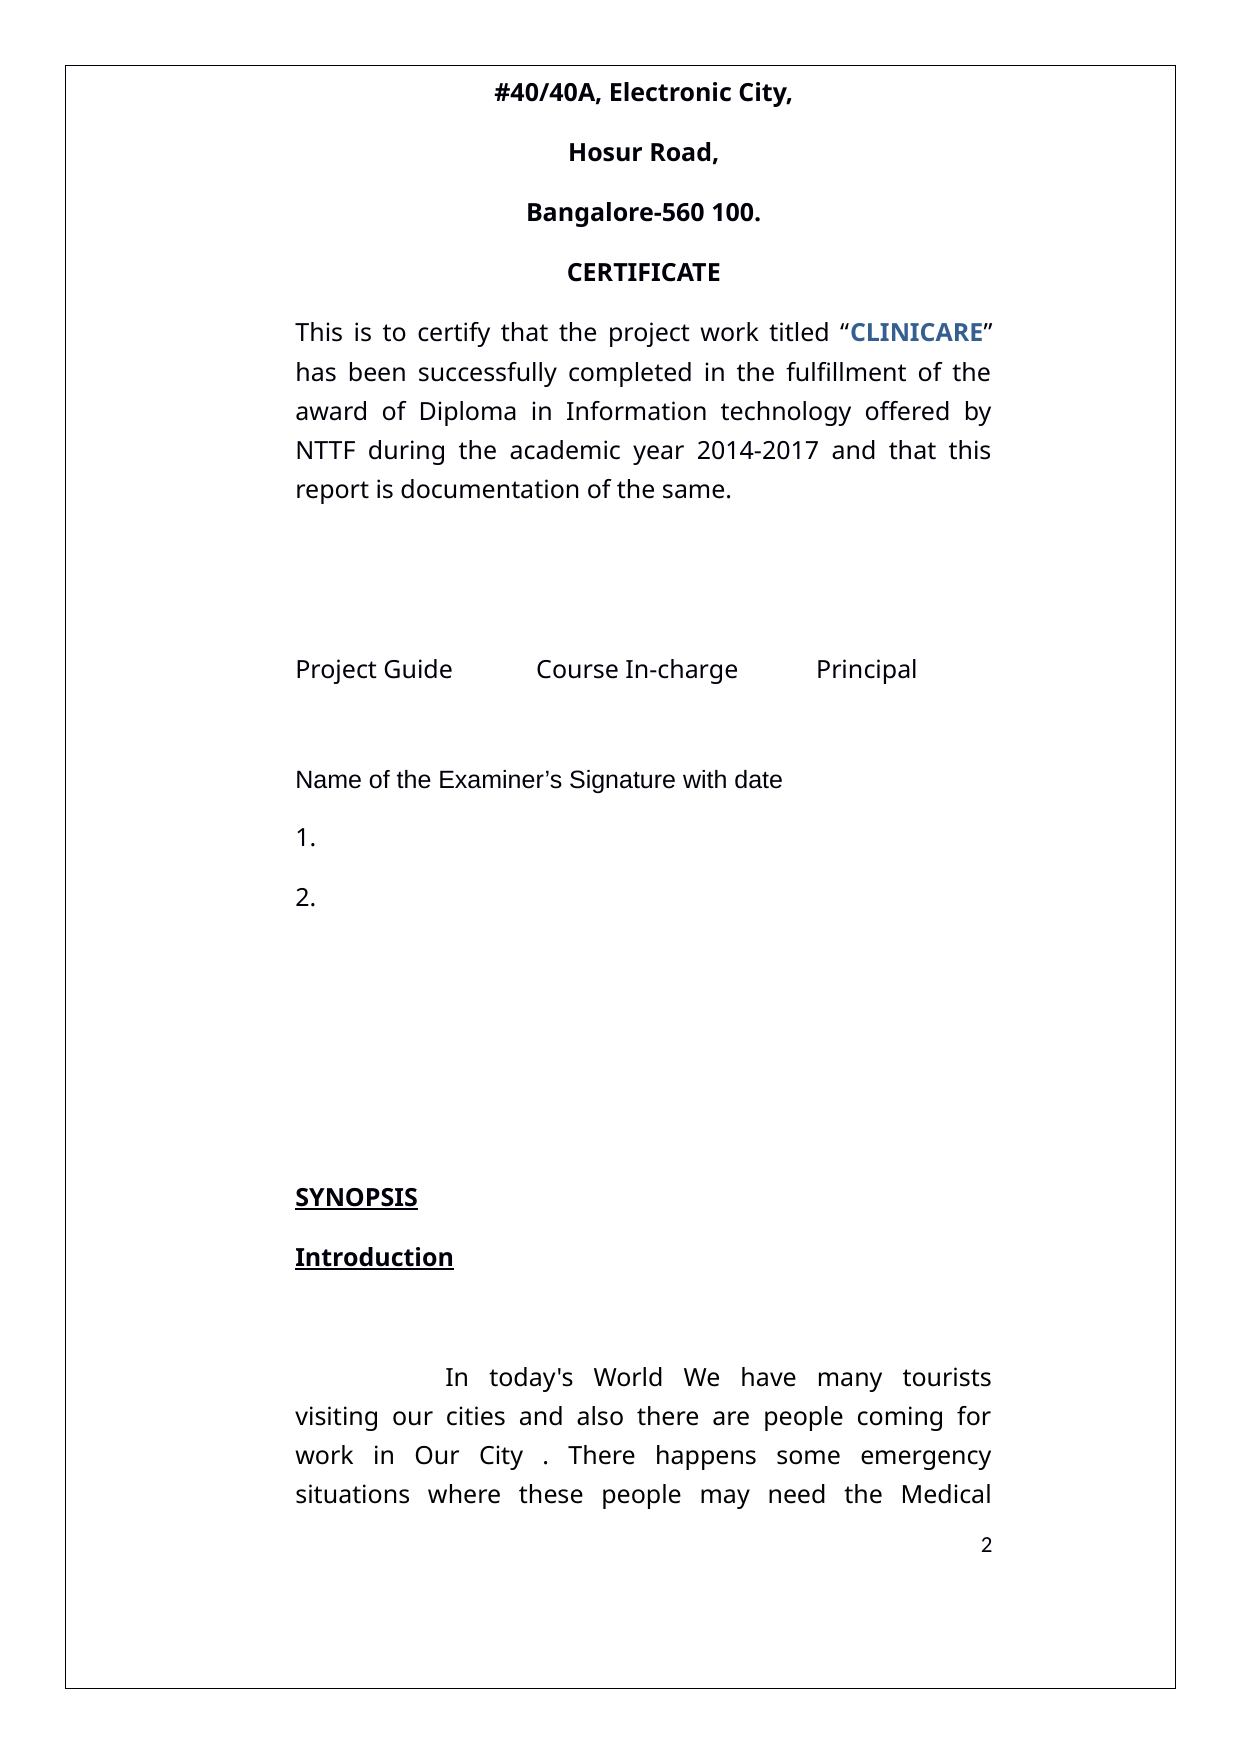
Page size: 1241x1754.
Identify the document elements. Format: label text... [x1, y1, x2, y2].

text This is to certify that the project work titled “CLINICARE” has been successfully completed in the fulfillment of the award of Diploma in Information technology offered by NTTF during the academic year 2014-2017 and that this report is documentation of the same. [295, 315, 992, 506]
text Name of the Examiner’s Signature with date [295, 766, 992, 794]
text Bangalore-560 100. [295, 195, 992, 229]
text CERTIFICATE [295, 255, 992, 289]
text 2. [295, 879, 992, 913]
text Hosur Road, [295, 135, 992, 169]
text Introduction [295, 1239, 992, 1273]
text Project Guide Course In-charge Principal [295, 652, 992, 686]
text In today's World We have many tourists visiting our cities and also there are people coming for work in Our City . There happens some emergency situations where these people may need the Medical [295, 1359, 992, 1511]
text SYNOPSIS [295, 1179, 992, 1213]
text #40/40A, Electronic City, [295, 75, 992, 109]
text 1. [295, 819, 992, 853]
